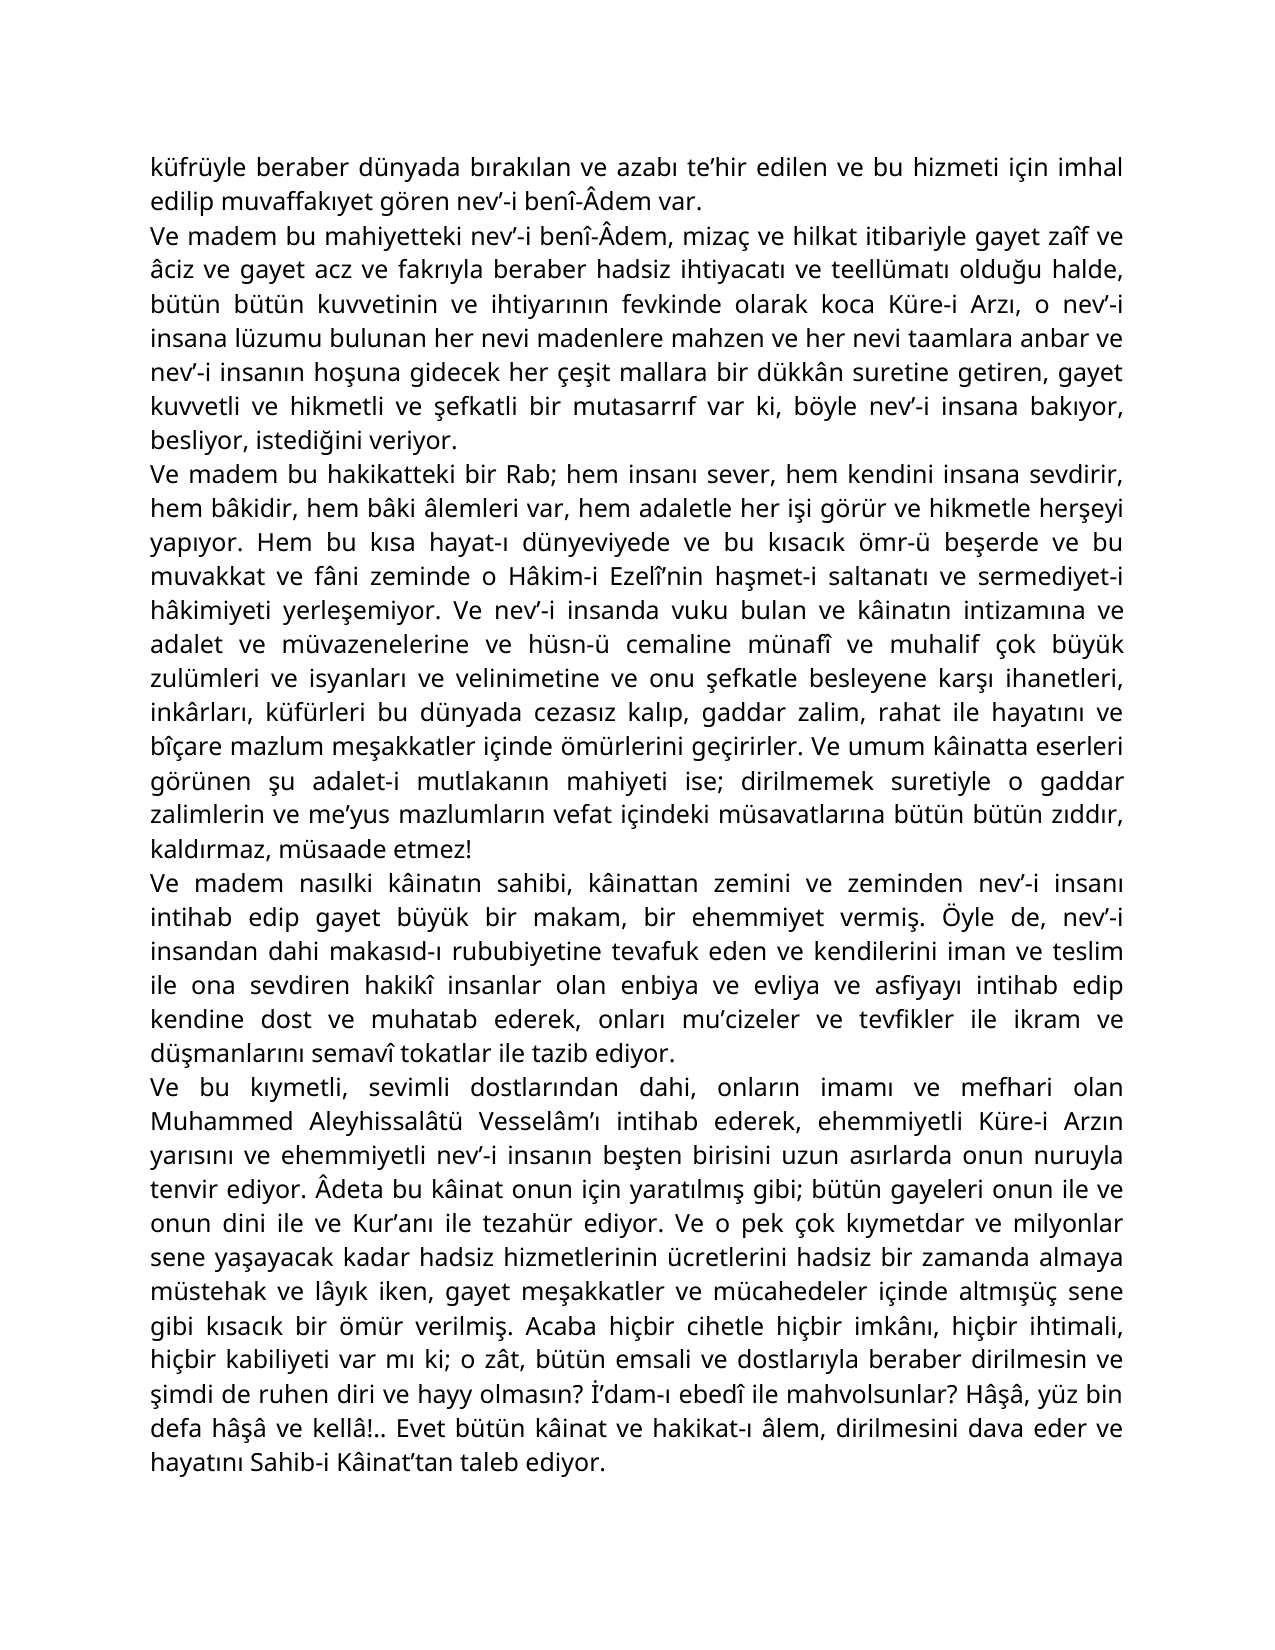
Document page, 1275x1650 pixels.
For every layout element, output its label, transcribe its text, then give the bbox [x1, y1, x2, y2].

text Ve bu kıymetli, sevimli dostlarından dahi, onların imamı ve mefhari olan Muhammed Aleyhissalâtü Vesselâm’ı intihab ederek, ehemmiyetli Küre-i Arzın yarısını ve ehemmiyetli nev’-i insanın beşten birisini uzun asırlarda onun nuruyla tenvir ediyor. Âdeta bu kâinat onun için yaratılmış gibi; bütün gayeleri onun ile ve onun dini ile ve Kur’anı ile tezahür ediyor. Ve o pek çok kıymetdar ve milyonlar sene yaşayacak kadar hadsiz hizmetlerinin ücretlerini hadsiz bir zamanda almaya müstehak ve lâyık iken, gayet meşakkatler ve mücahedeler içinde altmışüç sene gibi kısacık bir ömür verilmiş. Acaba hiçbir cihetle hiçbir imkânı, hiçbir ihtimali, hiçbir kabiliyeti var mı ki; o zât, bütün emsali ve dostlarıyla beraber dirilmesin ve şimdi de ruhen diri ve hayy olmasın? İ’dam-ı ebedî ile mahvolsunlar? Hâşâ, yüz bin defa hâşâ ve kellâ!.. Evet bütün kâinat ve hakikat-ı âlem, dirilmesini dava eder ve hayatını Sahib-i Kâinat’tan taleb ediyor. [150, 1070, 1125, 1478]
text Hem madem bu Arz, kesret-i mahlukat cihetiyle ve mütemadiyen değişen yüzbinler çeşit çeşit enva’-ı zevil-hayat ve zevil-ervahın meskeni, menşei, fabrikası, meşheri, mahşeri olması haysiyetiyle bu kâinatın kalbi, merkezi, hülâsası, neticesi, sebeb-i hilkati olarak gayet büyük öyle bir ehemmiyeti var ki; küçüklüğüyle beraber koca semavata karşı denk tutulmuş. Semavî fermanlarda daima رَبُّ السَّموَاتِ وَ اْلاَرْضِ deniliyor. Ve madem bu mahiyetteki Arzın her tarafına hükmeden ve ekser mahlukatına tasarruf eden ve ekser zîhayat mevcudatını teshir edip kendi etrafına toplattıran ve ekser masnuatını kendi hevesatının hendesesiyle ve ihtiyacatının düsturlarıyla öyle güzelce tanzim ve teşhir ve tezyin ve çok antika nevilerini liste gibi birer yerlerde öyle toplayıp süslettirir ki; değil yalnız ins ve cin nazarlarını, belki semavat ehlinin ve kâinatın nazar-ı dikkatlerini ve takdirlerini ve kâinat sahibinin nazar-ı istihsanını celbetmekle gayet büyük bir ehemmiyet ve kıymet alan ve bu haysiyetle bu kâinatın hikmet-i hilkati ve büyük neticesi ve kıymetli meyvesi ve Arzın halifesi olduğunu; fenleriyle, san’atlarıyla gösteren.. ve dünya cihetinde Sâni’-i Âlem’in mu’cizeli san’atlarını gayet güzelce teşhir ve tanzim ettiği için, isyan ve küfrüyle beraber dünyada bırakılan ve azabı te’hir edilen ve bu hizmeti için imhal edilip muvaffakıyet gören nev’-i benî-Âdem var. [150, 150, 1125, 218]
text Ve madem bu hakikatteki bir Rab; hem insanı sever, hem kendini insana sevdirir, hem bâkidir, hem bâki âlemleri var, hem adaletle her işi görür ve hikmetle herşeyi yapıyor. Hem bu kısa hayat-ı dünyeviyede ve bu kısacık ömr-ü beşerde ve bu muvakkat ve fâni zeminde o Hâkim-i Ezelî’nin haşmet-i saltanatı ve sermediyet-i hâkimiyeti yerleşemiyor. Ve nev’-i insanda vuku bulan ve kâinatın intizamına ve adalet ve müvazenelerine ve hüsn-ü cemaline münafî ve muhalif çok büyük zulümleri ve isyanları ve velinimetine ve onu şefkatle besleyene karşı ihanetleri, inkârları, küfürleri bu dünyada cezasız kalıp, gaddar zalim, rahat ile hayatını ve bîçare mazlum meşakkatler içinde ömürlerini geçirirler. Ve umum kâinatta eserleri görünen şu adalet-i mutlakanın mahiyeti ise; dirilmemek suretiyle o gaddar zalimlerin ve me’yus mazlumların vefat içindeki müsavatlarına bütün bütün zıddır, kaldırmaz, müsaade etmez! [150, 457, 1125, 865]
text Ve madem bu mahiyetteki nev’-i benî-Âdem, mizaç ve hilkat itibariyle gayet zaîf ve âciz ve gayet acz ve fakrıyla beraber hadsiz ihtiyacatı ve teellümatı olduğu halde, bütün bütün kuvvetinin ve ihtiyarının fevkinde olarak koca Küre-i Arzı, o nev’-i insana lüzumu bulunan her nevi madenlere mahzen ve her nevi taamlara anbar ve nev’-i insanın hoşuna gidecek her çeşit mallara bir dükkân suretine getiren, gayet kuvvetli ve hikmetli ve şefkatli bir mutasarrıf var ki, böyle nev’-i insana bakıyor, besliyor, istediğini veriyor. [150, 218, 1125, 457]
text Ve madem nasılki kâinatın sahibi, kâinattan zemini ve zeminden nev’-i insanı intihab edip gayet büyük bir makam, bir ehemmiyet vermiş. Öyle de, nev’-i insandan dahi makasıd-ı rububiyetine tevafuk eden ve kendilerini iman ve teslim ile ona sevdiren hakikî insanlar olan enbiya ve evliya ve asfiyayı intihab edip kendine dost ve muhatab ederek, onları mu’cizeler ve tevfikler ile ikram ve düşmanlarını semavî tokatlar ile tazib ediyor. [150, 865, 1125, 1070]
